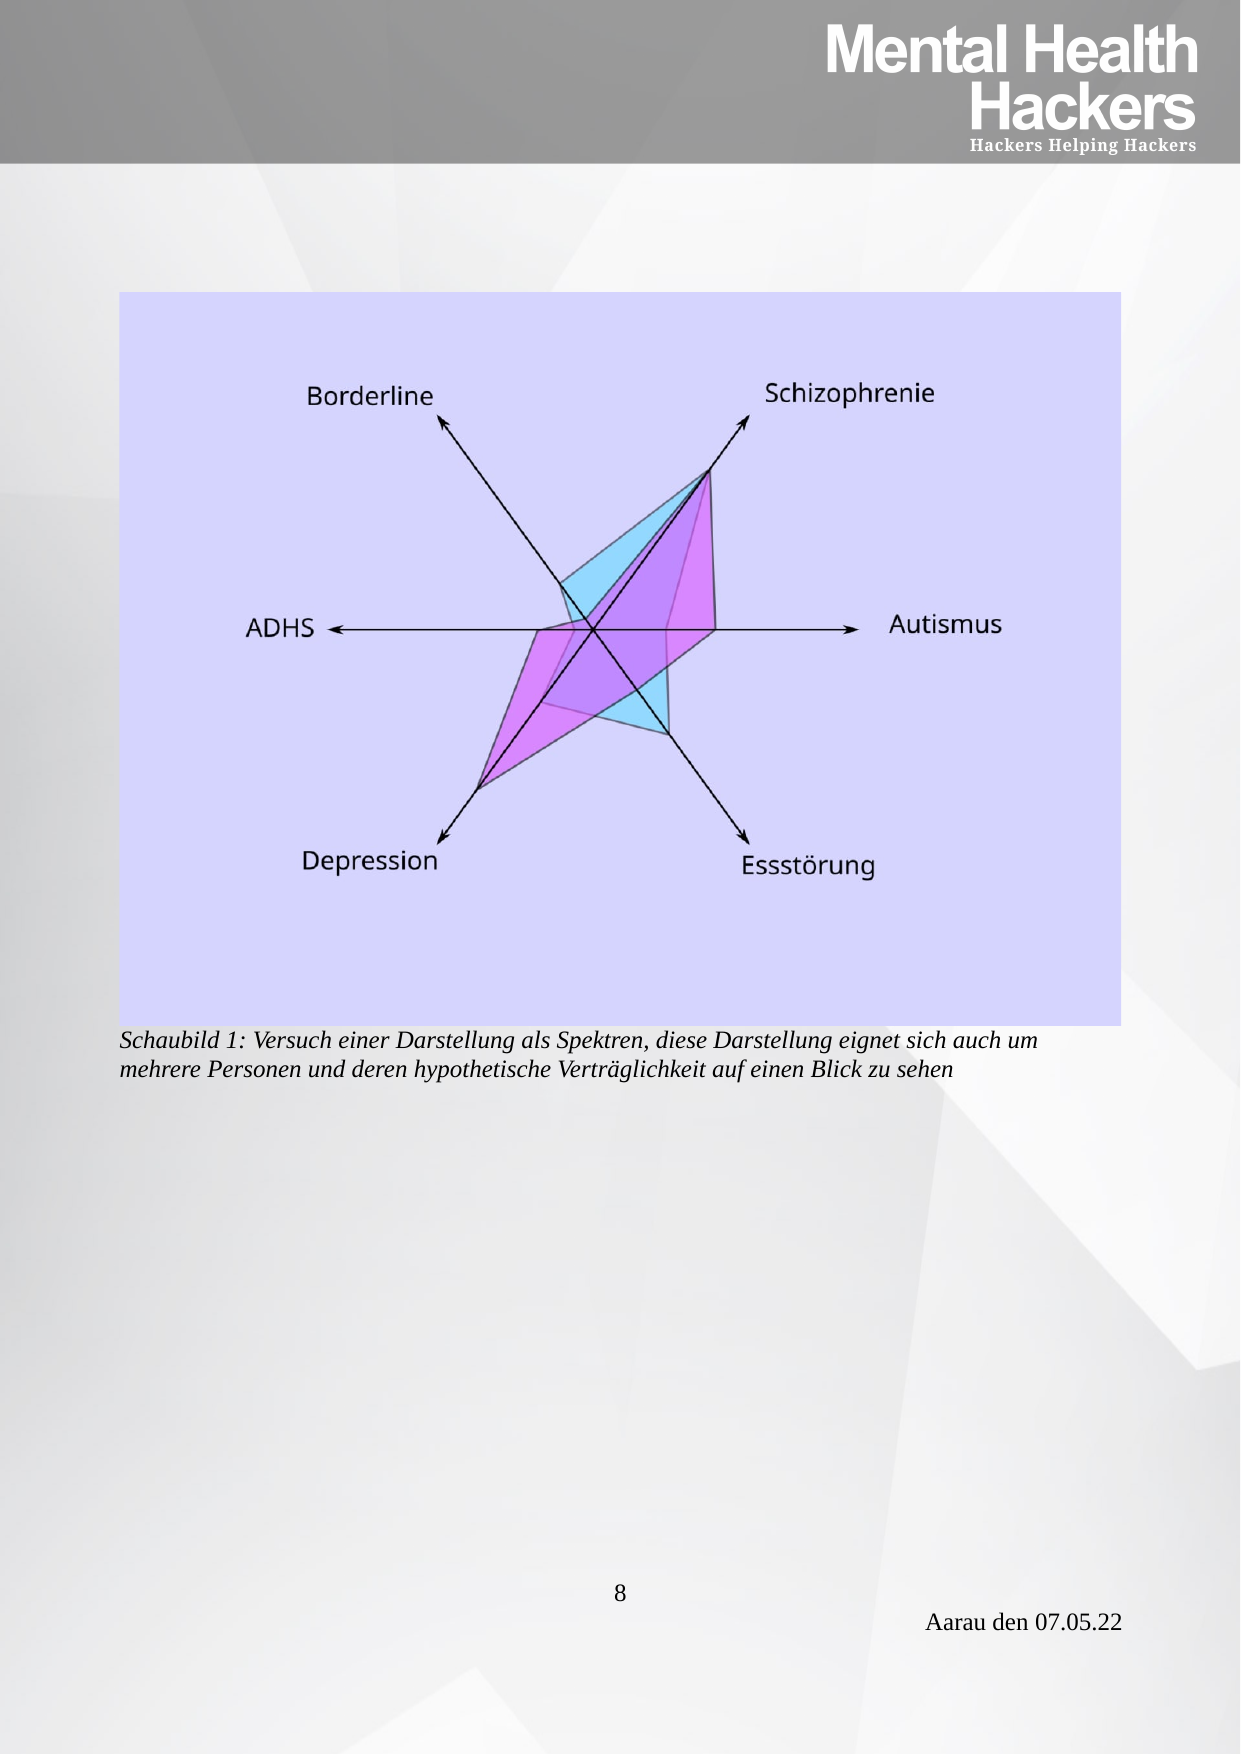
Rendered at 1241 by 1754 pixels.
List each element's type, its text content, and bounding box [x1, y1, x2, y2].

picture [0, 0, 1241, 1754]
text Schaubild 1: Versuch einer Darstellung als Spektren, diese Darstellung eignet sich auch um mehrere Personen und deren hypothetische Verträglichkeit auf einen Blick zu sehen [119, 1026, 1121, 1083]
